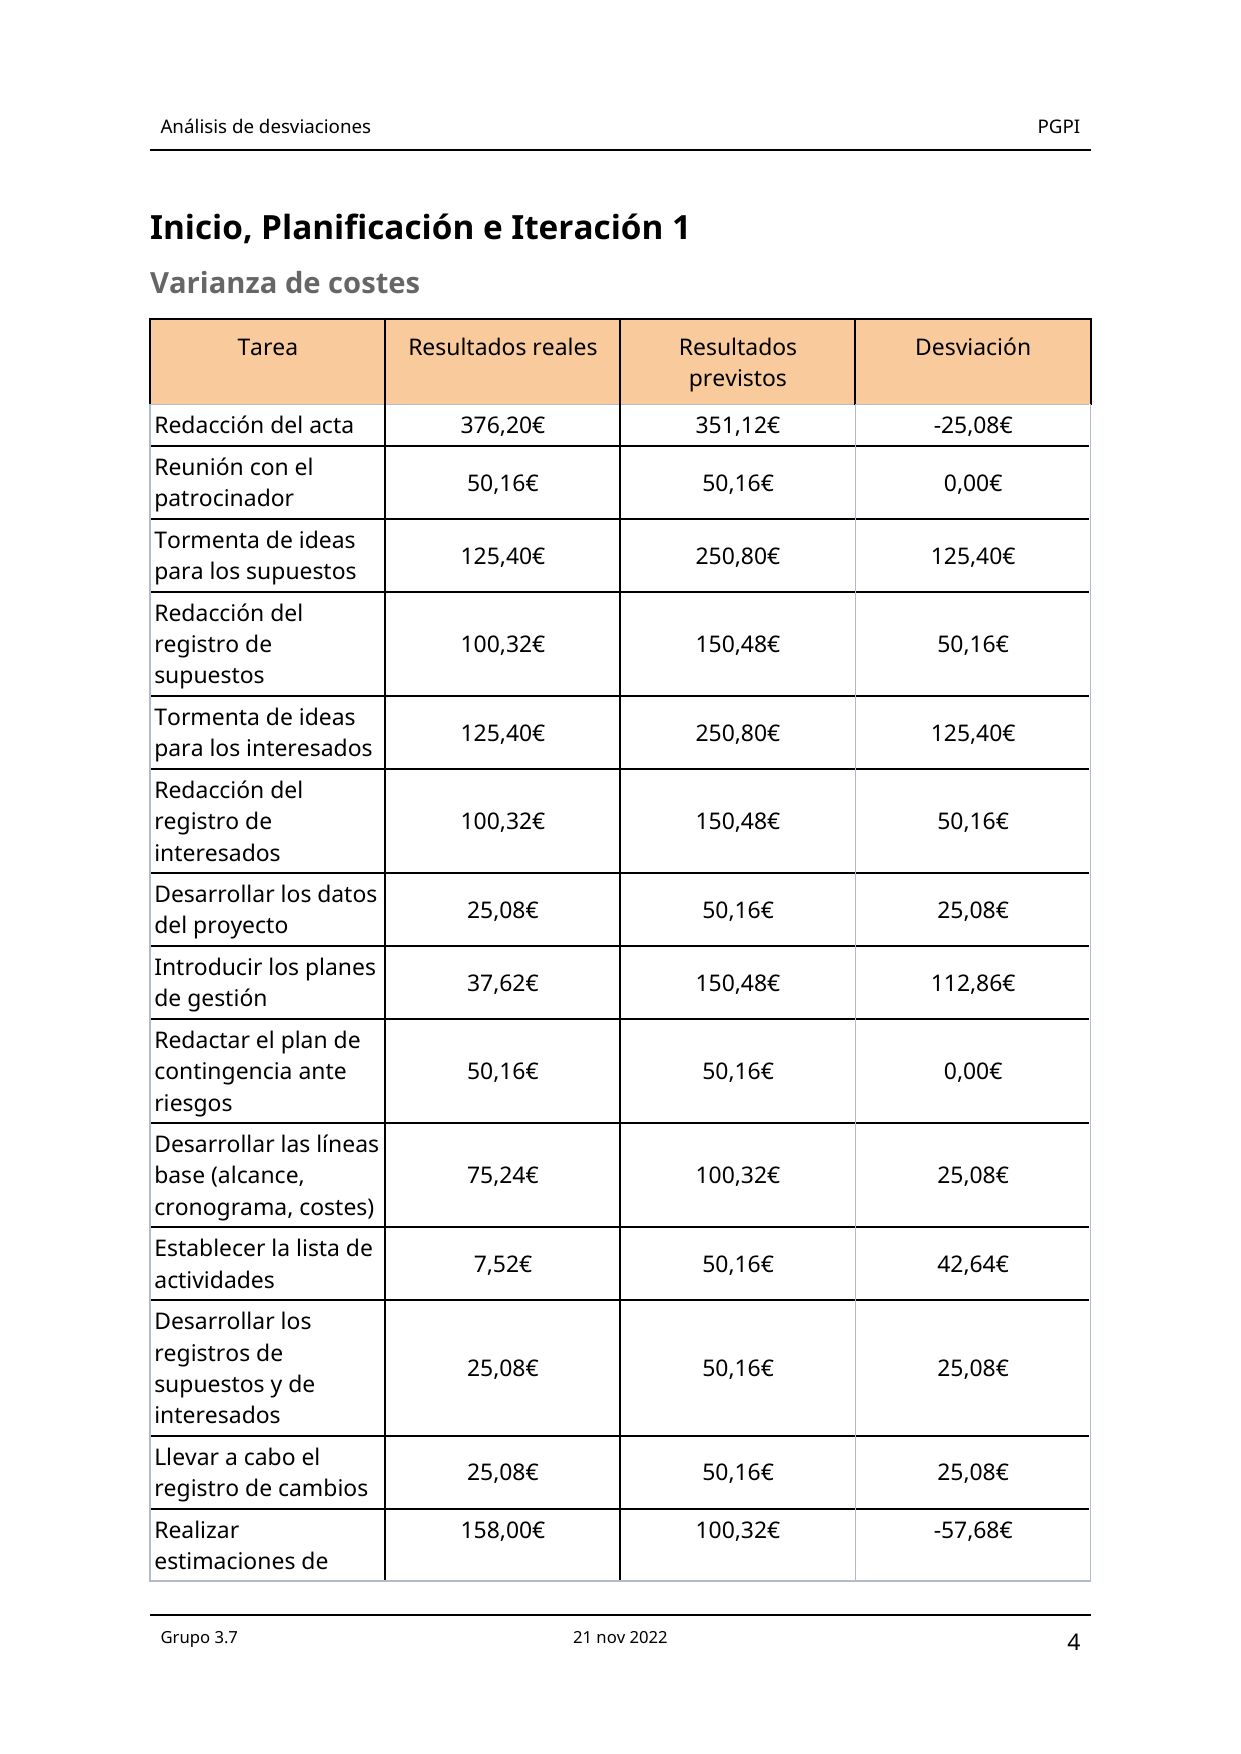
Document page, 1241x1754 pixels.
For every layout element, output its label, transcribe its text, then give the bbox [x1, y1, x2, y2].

table_cell 25,08€ [856, 1122, 1090, 1226]
table_cell 50,16€ [621, 1301, 855, 1434]
table_cell 100,32€ [621, 1124, 855, 1226]
table_cell 50,16€ [621, 1228, 855, 1299]
table_cell 50,16€ [621, 1020, 855, 1122]
table_cell Redacción del registro de supuestos [151, 593, 384, 695]
table_cell 158,00€ [386, 1510, 619, 1580]
table_cell Redacción del acta [151, 405, 384, 445]
table_cell Desarrollar las líneas base (alcance, cronograma, costes) [151, 1124, 384, 1226]
table_cell Desarrollar los datos del proyecto [151, 874, 384, 945]
table_cell 0,00€ [856, 445, 1090, 518]
table_cell 125,40€ [856, 518, 1090, 591]
table_cell 250,80€ [621, 520, 855, 591]
table_cell Realizar estimaciones de [151, 1510, 384, 1580]
table_cell 25,08€ [856, 872, 1090, 945]
table_cell 37,62€ [386, 947, 619, 1018]
table_cell Desarrollar los registros de supuestos y de interesados [151, 1301, 384, 1434]
table_cell 50,16€ [856, 591, 1090, 695]
table_cell 0,00€ [856, 1018, 1090, 1122]
table_cell 125,40€ [386, 520, 619, 591]
table_cell 50,16€ [856, 768, 1090, 872]
table_cell 150,48€ [621, 947, 855, 1018]
table_cell Introducir los planes de gestión [151, 947, 384, 1018]
table_header Resultados reales [386, 320, 619, 404]
table_cell Tormenta de ideas para los supuestos [151, 520, 384, 591]
table_cell 100,32€ [386, 770, 619, 872]
table_cell 75,24€ [386, 1124, 619, 1226]
table_header Tarea [151, 320, 384, 404]
table_cell Establecer la lista de actividades [151, 1228, 384, 1299]
table_header Resultados previstos [621, 320, 854, 404]
table_cell -25,08€ [856, 404, 1090, 445]
table_cell 25,08€ [856, 1435, 1090, 1507]
table_cell 42,64€ [856, 1226, 1090, 1299]
table_cell 125,40€ [386, 697, 619, 768]
subtitle Varianza de costes [150, 262, 1090, 302]
table_cell 7,52€ [386, 1228, 619, 1299]
table_cell 351,12€ [621, 405, 855, 445]
table_cell 50,16€ [386, 447, 619, 518]
subtitle Inicio, Planificación e Iteración 1 [150, 204, 1090, 249]
table_cell 125,40€ [856, 695, 1090, 768]
table_cell 50,16€ [621, 1437, 855, 1507]
table_cell 50,16€ [621, 447, 855, 518]
table_cell 376,20€ [386, 405, 619, 445]
table_cell 50,16€ [386, 1020, 619, 1122]
table_cell 100,32€ [621, 1510, 855, 1580]
table_cell 25,08€ [856, 1299, 1090, 1434]
table_cell 112,86€ [856, 945, 1090, 1018]
table_cell 150,48€ [621, 770, 855, 872]
table_header Desviación [856, 320, 1090, 404]
table_cell 25,08€ [386, 1301, 619, 1434]
table_cell 150,48€ [621, 593, 855, 695]
table_cell 50,16€ [621, 874, 855, 945]
table_cell Reunión con el patrocinador [151, 447, 384, 518]
table_cell 25,08€ [386, 874, 619, 945]
table_cell Tormenta de ideas para los interesados [151, 697, 384, 768]
table_cell 25,08€ [386, 1437, 619, 1507]
table_cell -57,68€ [856, 1508, 1090, 1580]
table_cell Redacción del registro de interesados [151, 770, 384, 872]
table_cell 100,32€ [386, 593, 619, 695]
table_cell Redactar el plan de contingencia ante riesgos [151, 1020, 384, 1122]
table_cell 250,80€ [621, 697, 855, 768]
table_cell Llevar a cabo el registro de cambios [151, 1437, 384, 1507]
